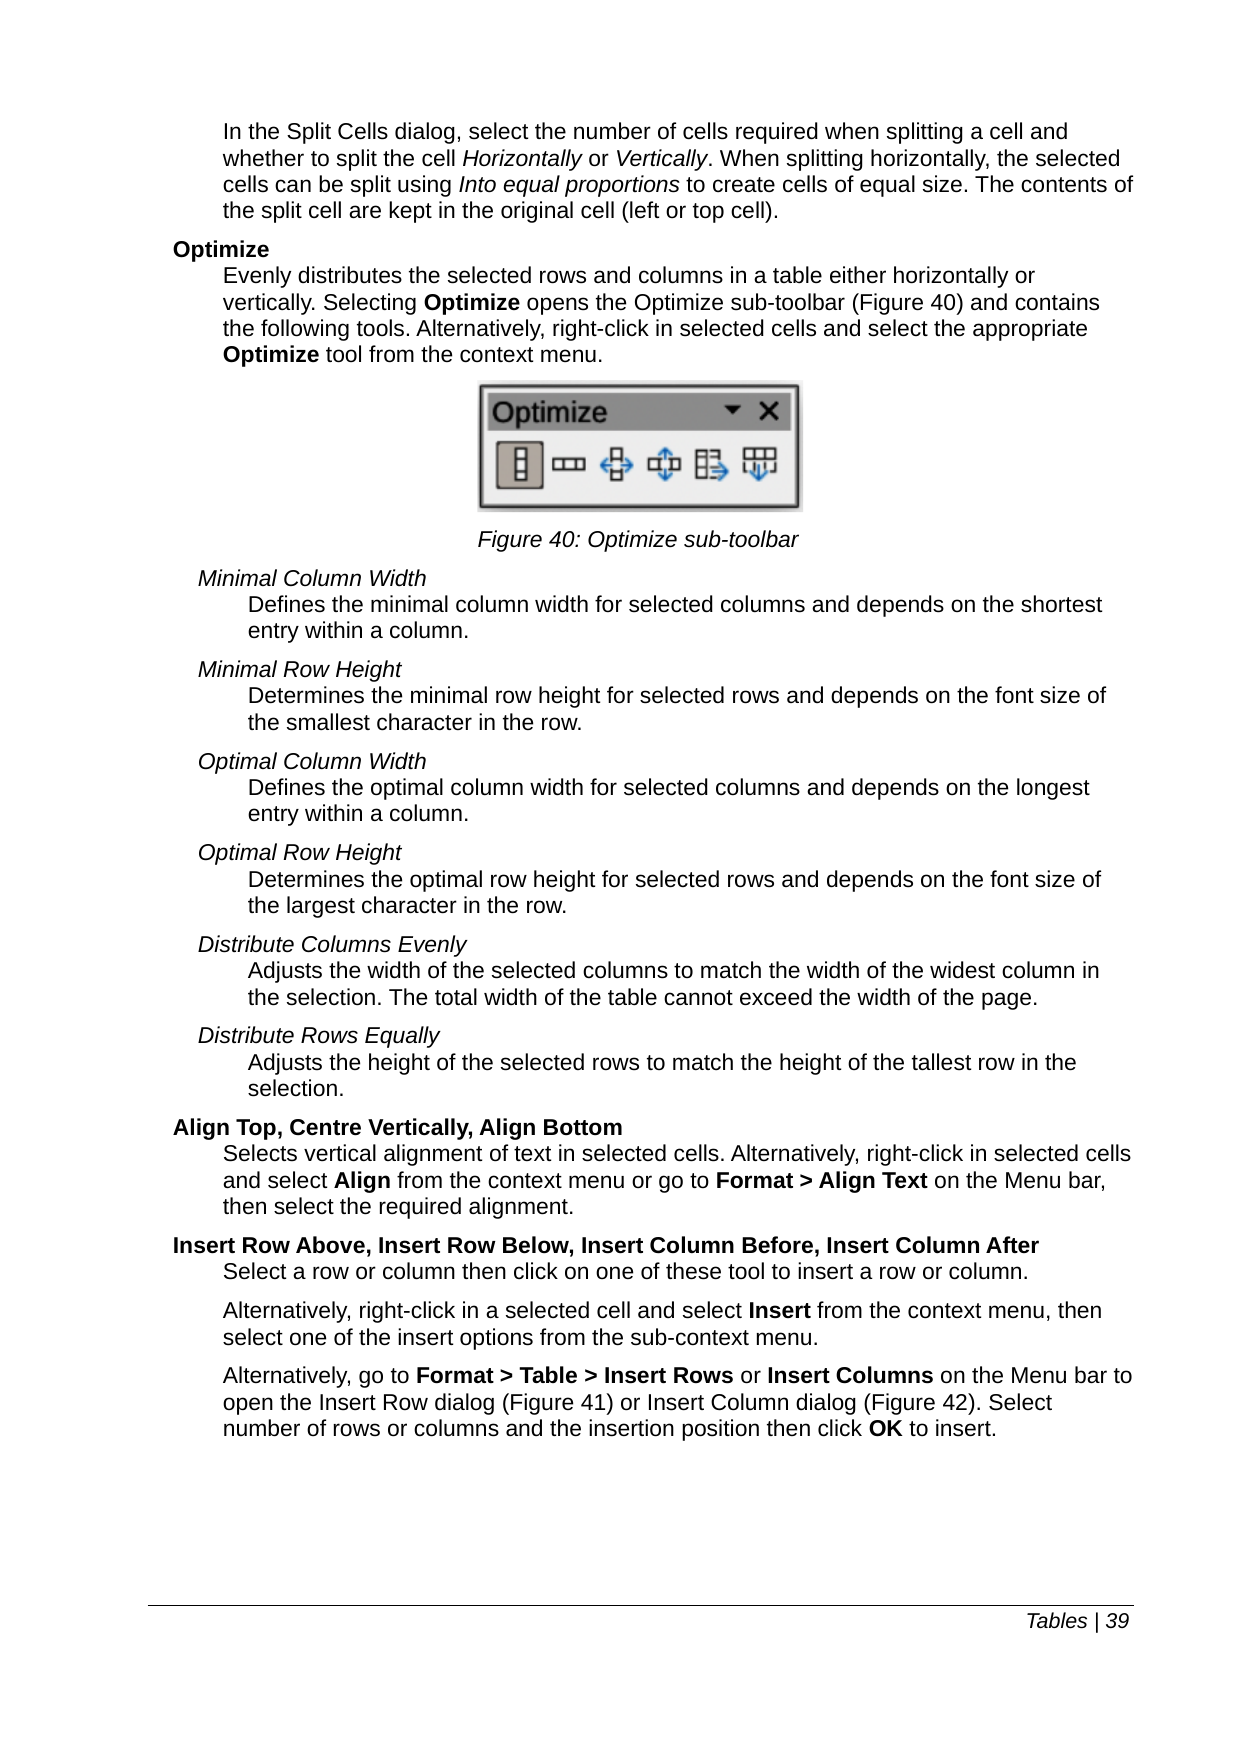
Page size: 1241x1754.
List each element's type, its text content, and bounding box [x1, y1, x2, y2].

text Optimal Column Width [198, 748, 1134, 774]
text Evenly distributes the selected rows and columns in a table either horizontally or vertically. Selecting Optimize opens the Optimize sub-toolbar (Figure 40) and contains the following tools. Alternatively, right-click in selected cells and select the appropriate Optimize tool from the context menu. [223, 262, 1134, 368]
text Minimal Column Width [198, 564, 1134, 591]
text In the Split Cells dialog, select the number of cells required when splitting a cell and whether to split the cell Horizontally or Vertically. When splitting horizontally, the selected cells can be split using Into equal proportions to create cells of equal size. The contents of the split cell are kept in the original cell (left or top cell). [223, 118, 1134, 223]
text Selects vertical alignment of text in selected cells. Alternatively, right-click in selected cells and select Align from the context menu or go to Format > Align Text on the Menu bar, then select the required alignment. [223, 1140, 1134, 1219]
text Alternatively, right-click in a selected cell and select Insert from the context menu, then select one of the insert options from the sub-context menu. [223, 1297, 1134, 1350]
text Adjusts the width of the selected columns to match the width of the widest column in the selection. The total width of the table cannot exceed the width of the page. [248, 957, 1134, 1010]
text Alternatively, go to Format > Table > Insert Rows or Insert Columns on the Menu bar to open the Insert Row dialog (Figure 41) or Insert Column dialog (Figure 42). Select number of rows or columns and the insertion position then click OK to insert. [223, 1362, 1134, 1441]
text Adjusts the height of the selected rows to match the height of the tallest row in the selection. [248, 1049, 1134, 1101]
text Figure 40: Optimize sub-toolbar [477, 526, 804, 552]
text Insert Row Above, Insert Row Below, Insert Column Before, Insert Column After [173, 1232, 1134, 1258]
text Determines the optimal row height for selected rows and depends on the font size of the largest character in the row. [248, 866, 1134, 918]
text Distribute Rows Equally [198, 1022, 1134, 1049]
text Distribute Columns Evenly [198, 931, 1134, 957]
text Defines the optimal column width for selected columns and depends on the longest entry within a column. [248, 774, 1134, 827]
text Select a row or column then click on one of these tool to insert a row or column. [223, 1258, 1134, 1284]
text Minimal Row Height [198, 656, 1134, 682]
text Optimal Row Height [198, 839, 1134, 866]
text Align Top, Centre Vertically, Align Bottom [173, 1114, 1134, 1140]
text Determines the minimal row height for selected rows and depends on the font size of the smallest character in the row. [248, 682, 1134, 735]
text Defines the minimal column width for selected columns and depends on the shortest entry within a column. [248, 591, 1134, 644]
text Optimize [173, 236, 1134, 262]
picture [477, 380, 804, 514]
